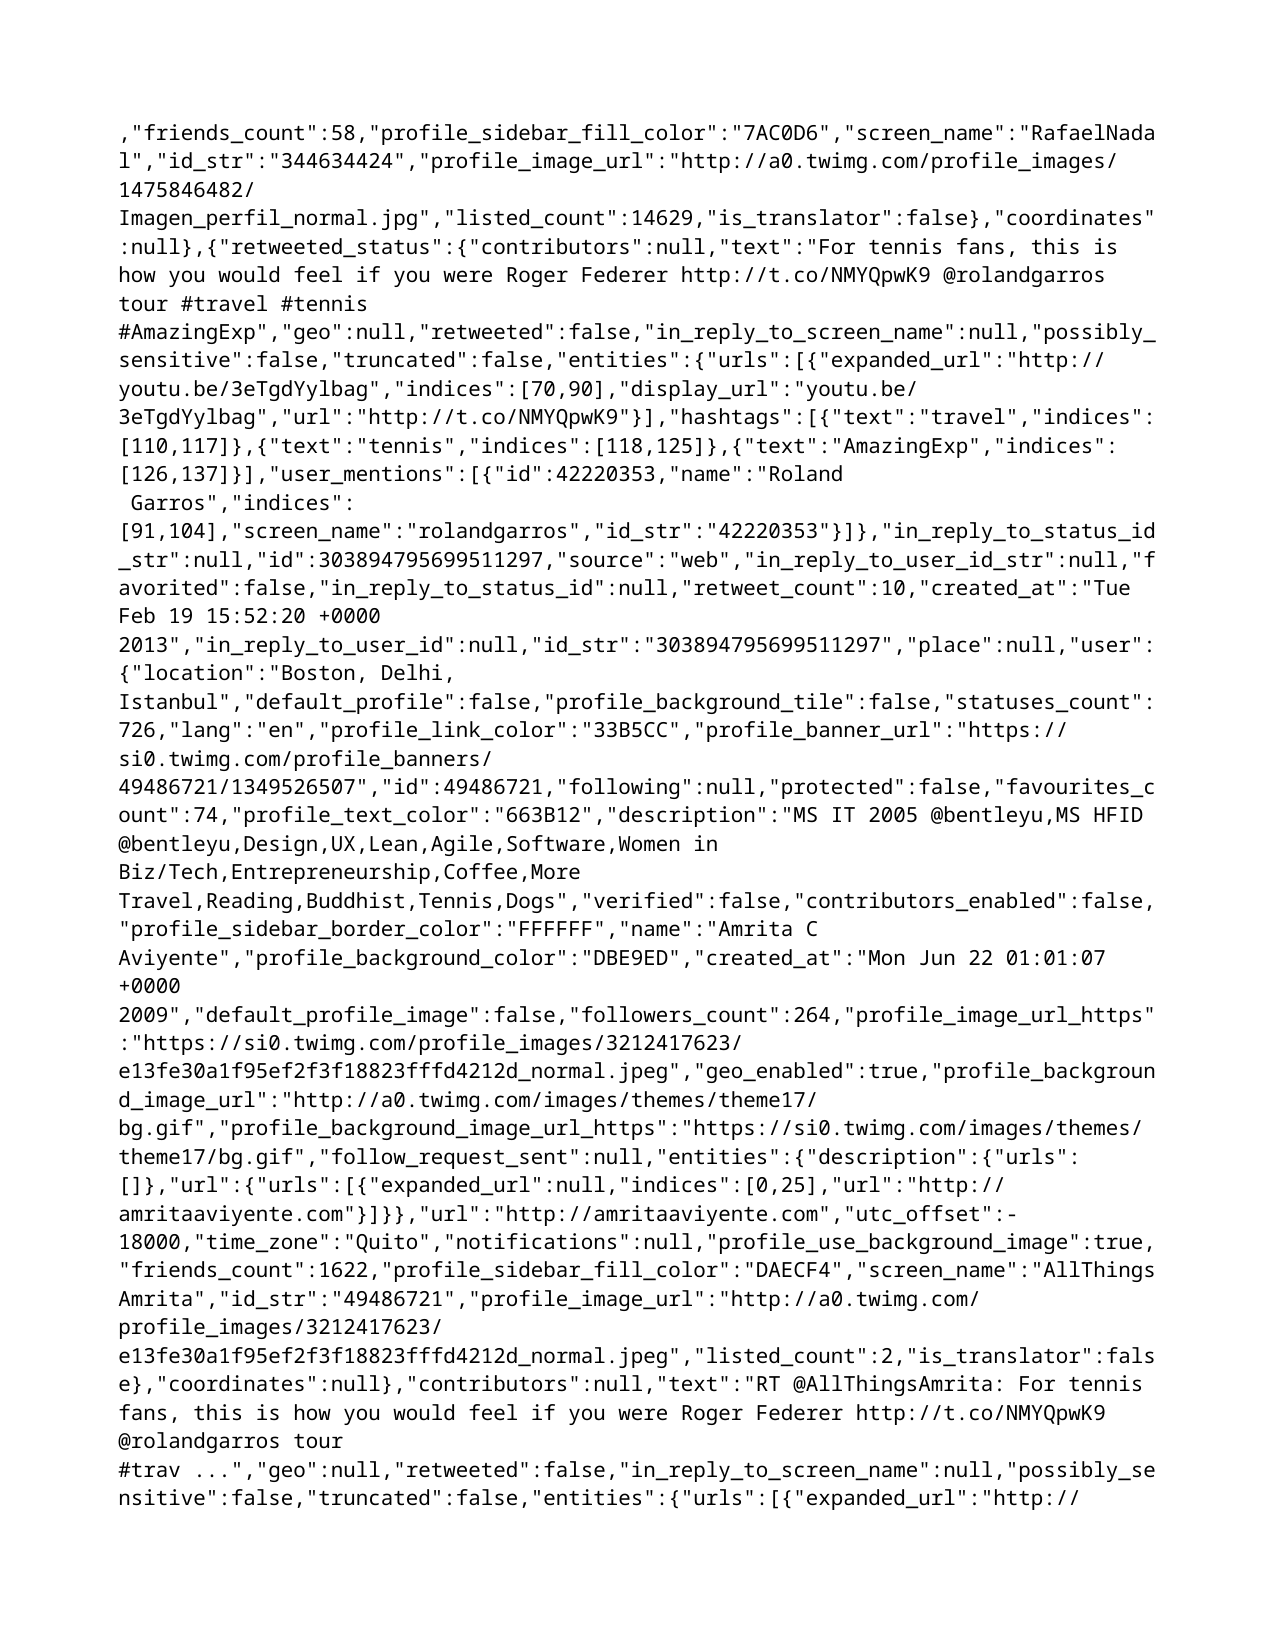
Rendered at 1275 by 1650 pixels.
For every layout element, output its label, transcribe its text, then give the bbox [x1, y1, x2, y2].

text ,"friends_count":58,"profile_sidebar_fill_color":"7AC0D6","screen_name":"RafaelNadal","id_str":"344634424","profile_image_url":"http://a0.twimg.com/profile_images/1475846482/Imagen_perfil_normal.jpg","listed_count":14629,"is_translator":false},"coordinates":null},{"retweeted_status":{"contributors":null,"text":"For tennis fans, this is how you would feel if you were Roger Federer http://t.co/NMYQpwK9 @rolandgarros tour #travel #tennis #AmazingExp","geo":null,"retweeted":false,"in_reply_to_screen_name":null,"possibly_sensitive":false,"truncated":false,"entities":{"urls":[{"expanded_url":"http://youtu.be/3eTgdYylbag","indices":[70,90],"display_url":"youtu.be/3eTgdYylbag","url":"http://t.co/NMYQpwK9"}],"hashtags":[{"text":"travel","indices":[110,117]},{"text":"tennis","indices":[118,125]},{"text":"AmazingExp","indices":[126,137]}],"user_mentions":[{"id":42220353,"name":"Roland [118, 118, 1157, 488]
text Garros","indices":[91,104],"screen_name":"rolandgarros","id_str":"42220353"}]},"in_reply_to_status_id_str":null,"id":303894795699511297,"source":"web","in_reply_to_user_id_str":null,"favorited":false,"in_reply_to_status_id":null,"retweet_count":10,"created_at":"Tue Feb 19 15:52:20 +0000 2013","in_reply_to_user_id":null,"id_str":"303894795699511297","place":null,"user":{"location":"Boston, Delhi, Istanbul","default_profile":false,"profile_background_tile":false,"statuses_count":726,"lang":"en","profile_link_color":"33B5CC","profile_banner_url":"https://si0.twimg.com/profile_banners/49486721/1349526507","id":49486721,"following":null,"protected":false,"favourites_count":74,"profile_text_color":"663B12","description":"MS IT 2005 @bentleyu,MS HFID @bentleyu,Design,UX,Lean,Agile,Software,Women in Biz/Tech,Entrepreneurship,Coffee,More Travel,Reading,Buddhist,Tennis,Dogs","verified":false,"contributors_enabled":false,"profile_sidebar_border_color":"FFFFFF","name":"Amrita C Aviyente","profile_background_color":"DBE9ED","created_at":"Mon Jun 22 01:01:07 +0000 2009","default_profile_image":false,"followers_count":264,"profile_image_url_https":"https://si0.twimg.com/profile_images/3212417623/e13fe30a1f95ef2f3f18823fffd4212d_normal.jpeg","geo_enabled":true,"profile_background_image_url":"http://a0.twimg.com/images/themes/theme17/bg.gif","profile_background_image_url_https":"https://si0.twimg.com/images/themes/theme17/bg.gif","follow_request_sent":null,"entities":{"description":{"urls":[]},"url":{"urls":[{"expanded_url":null,"indices":[0,25],"url":"http://amritaaviyente.com"}]}},"url":"http://amritaaviyente.com","utc_offset":-18000,"time_zone":"Quito","notifications":null,"profile_use_background_image":true,"friends_count":1622,"profile_sidebar_fill_color":"DAECF4","screen_name":"AllThingsAmrita","id_str":"49486721","profile_image_url":"http://a0.twimg.com/profile_images/3212417623/e13fe30a1f95ef2f3f18823fffd4212d_normal.jpeg","listed_count":2,"is_translator":false},"coordinates":null},"contributors":null,"text":"RT @AllThingsAmrita: For tennis fans, this is how you would feel if you were Roger Federer http://t.co/NMYQpwK9 @rolandgarros tour #trav ...","geo":null,"retweeted":false,"in_reply_to_screen_name":null,"possibly_sensitive":false,"truncated":false,"entities":{"urls":[{"expanded_url":"http:// [118, 488, 1157, 1512]
